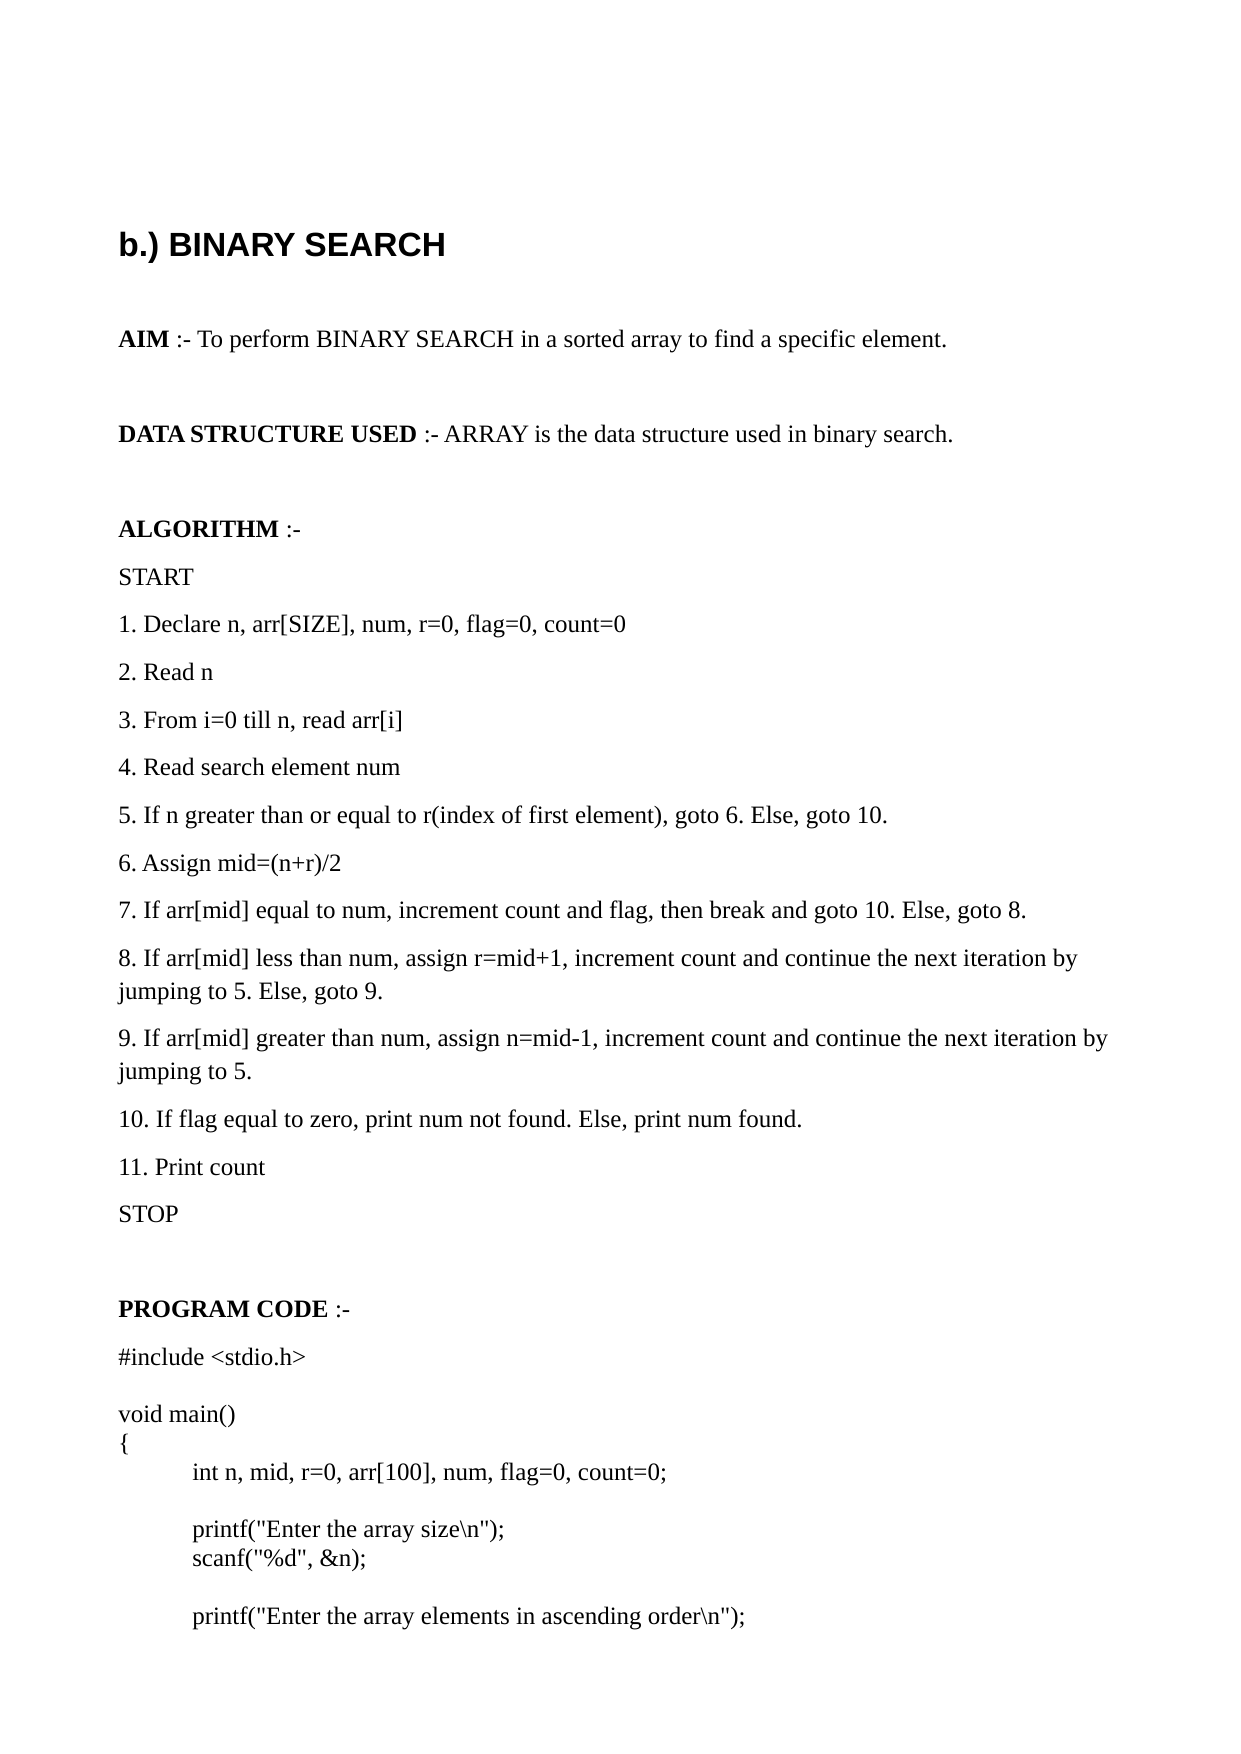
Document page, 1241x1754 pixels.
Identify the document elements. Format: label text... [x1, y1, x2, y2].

text ALGORITHM :- [118, 514, 1122, 543]
text 1. Declare n, arr[SIZE], num, r=0, flag=0, count=0 [118, 609, 1122, 638]
text 10. If flag equal to zero, print num not found. Else, print num found. [118, 1104, 1122, 1133]
text 6. Assign mid=(n+r)/2 [118, 848, 1122, 876]
text 11. Print count [118, 1152, 1122, 1180]
text DATA STRUCTURE USED :- ARRAY is the data structure used in binary search. [118, 419, 1122, 448]
text 5. If n greater than or equal to r(index of first element), goto 6. Else, goto 10. [118, 800, 1122, 829]
text 3. From i=0 till n, read arr[i] [118, 705, 1122, 733]
text scanf("%d", &n); [118, 1543, 1122, 1572]
text PROGRAM CODE :- [118, 1294, 1122, 1323]
text START [118, 562, 1122, 591]
text 9. If arr[mid] greater than num, assign n=mid-1, increment count and continue the next iteration by jumping to 5. [118, 1023, 1122, 1085]
text AIM :- To perform BINARY SEARCH in a sorted array to find a specific element. [118, 324, 1122, 353]
text 2. Read n [118, 657, 1122, 686]
text { [118, 1428, 1122, 1457]
text int n, mid, r=0, arr[100], num, flag=0, count=0; [118, 1457, 1122, 1486]
text 8. If arr[mid] less than num, assign r=mid+1, increment count and continue the next iteration by jumping to 5. Else, goto 9. [118, 943, 1122, 1004]
text 4. Read search element num [118, 752, 1122, 781]
text 7. If arr[mid] equal to num, increment count and flag, then break and goto 10. Else, goto 8. [118, 895, 1122, 924]
subtitle b.) BINARY SEARCH [118, 225, 1122, 264]
text #include <stdio.h> [118, 1342, 1122, 1371]
text STOP [118, 1199, 1122, 1228]
text printf("Enter the array size\n"); [118, 1514, 1122, 1543]
text void main() [118, 1399, 1122, 1428]
text printf("Enter the array elements in ascending order\n"); [118, 1601, 1122, 1629]
